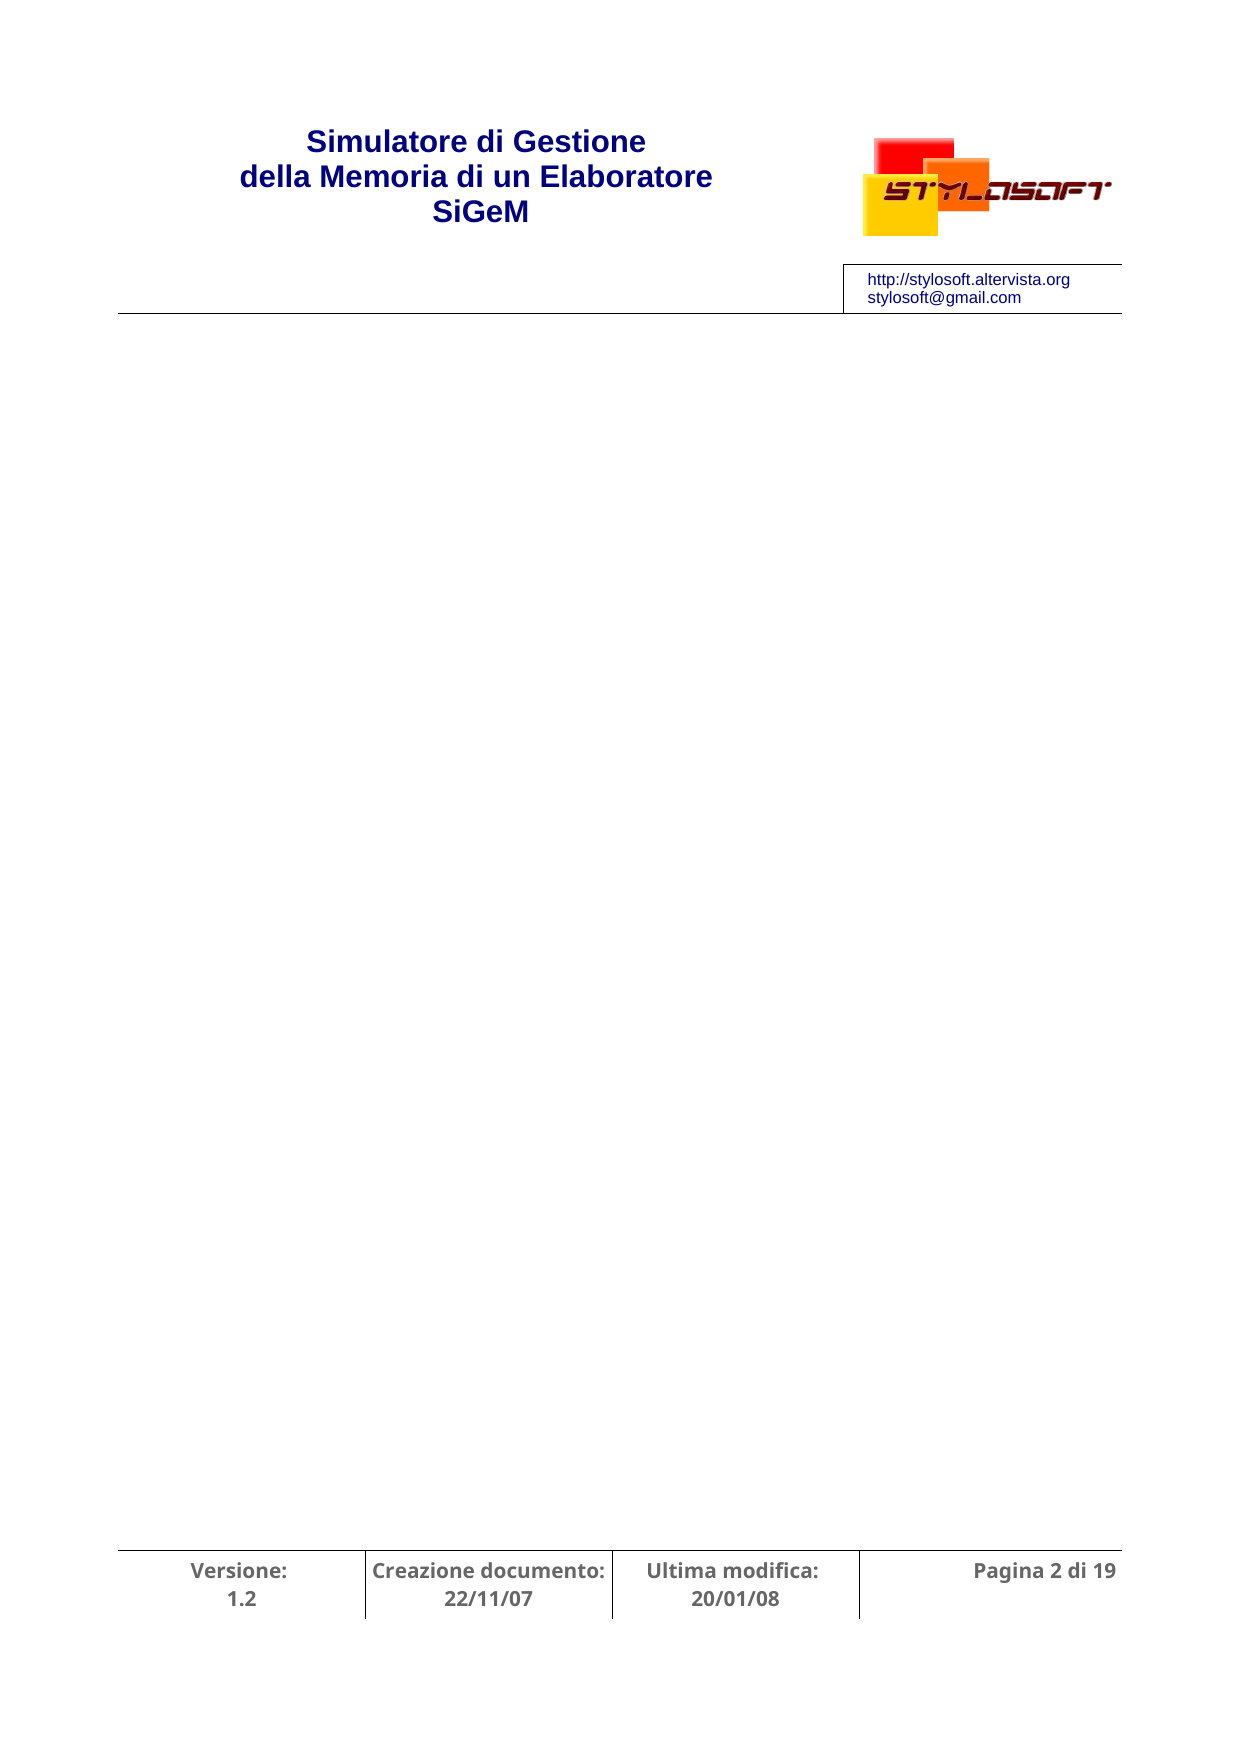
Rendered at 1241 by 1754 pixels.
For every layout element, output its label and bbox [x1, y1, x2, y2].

picture [848, 123, 1117, 247]
